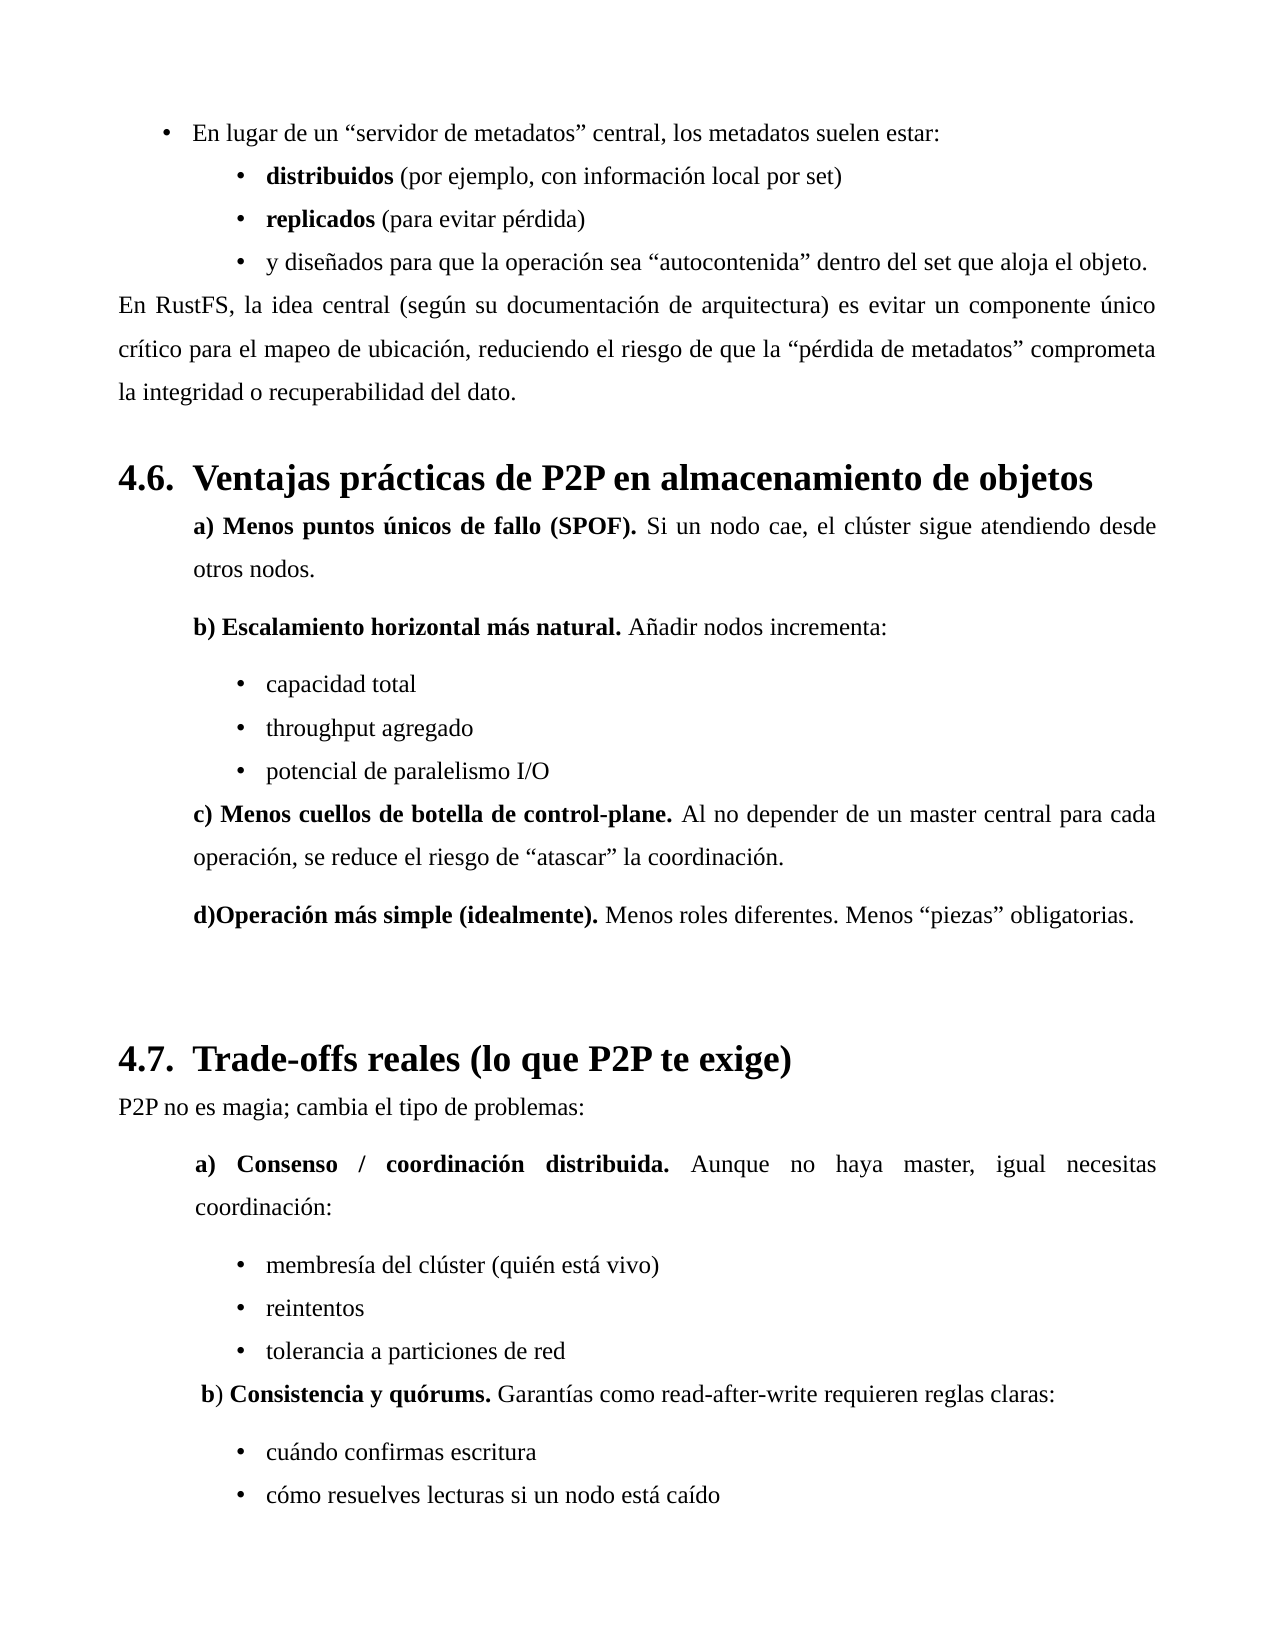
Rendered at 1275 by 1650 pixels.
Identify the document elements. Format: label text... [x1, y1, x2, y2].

list potencial de paralelismo I/O [236, 756, 1157, 784]
list En lugar de un “servidor de metadatos” central, los metadatos suelen estar: [162, 118, 1157, 147]
list reintentos [236, 1293, 1157, 1322]
text En RustFS, la idea central (según su documentación de arquitectura) es evitar un componente único crítico para el mapeo de ubicación, reduciendo el riesgo de que la “pérdida de metadatos” comprometa la integridad o recuperabilidad del dato. [118, 291, 1157, 406]
list distribuidos (por ejemplo, con información local por set) [236, 161, 1157, 190]
list d)Operación más simple (idealmente). Menos roles diferentes. Menos “piezas” obligatorias. [156, 900, 1157, 928]
list a) Consenso / coordinación distribuida. Aunque no haya master, igual necesitas coordinación: [159, 1149, 1157, 1221]
list b) Consistencia y quórums. Garantías como read-after-write requieren reglas claras: [165, 1379, 1157, 1408]
list a) Menos puntos únicos de fallo (SPOF). Si un nodo cae, el clúster sigue atendiendo desde otros nodos. [156, 511, 1157, 583]
list throughput agregado [236, 713, 1157, 741]
list replicados (para evitar pérdida) [236, 204, 1157, 233]
list c) Menos cuellos de botella de control-plane. Al no depender de un master central para cada operación, se reduce el riesgo de “atascar” la coordinación. [156, 799, 1157, 871]
list tolerancia a particiones de red [236, 1336, 1157, 1365]
subtitle Ventajas prácticas de P2P en almacenamiento de objetos [118, 455, 1157, 498]
list y diseñados para que la operación sea “autocontenida” dentro del set que aloja el objeto. [236, 247, 1157, 276]
list cuándo confirmas escritura [236, 1437, 1157, 1466]
list membresía del clúster (quién está vivo) [236, 1250, 1157, 1279]
text P2P no es magia; cambia el tipo de problemas: [118, 1092, 1157, 1120]
subtitle Trade-offs reales (lo que P2P te exige) [118, 1036, 1157, 1079]
list capacidad total [236, 669, 1157, 698]
list cómo resuelves lecturas si un nodo está caído [236, 1480, 1157, 1509]
list b) Escalamiento horizontal más natural. Añadir nodos incrementa: [156, 612, 1157, 641]
